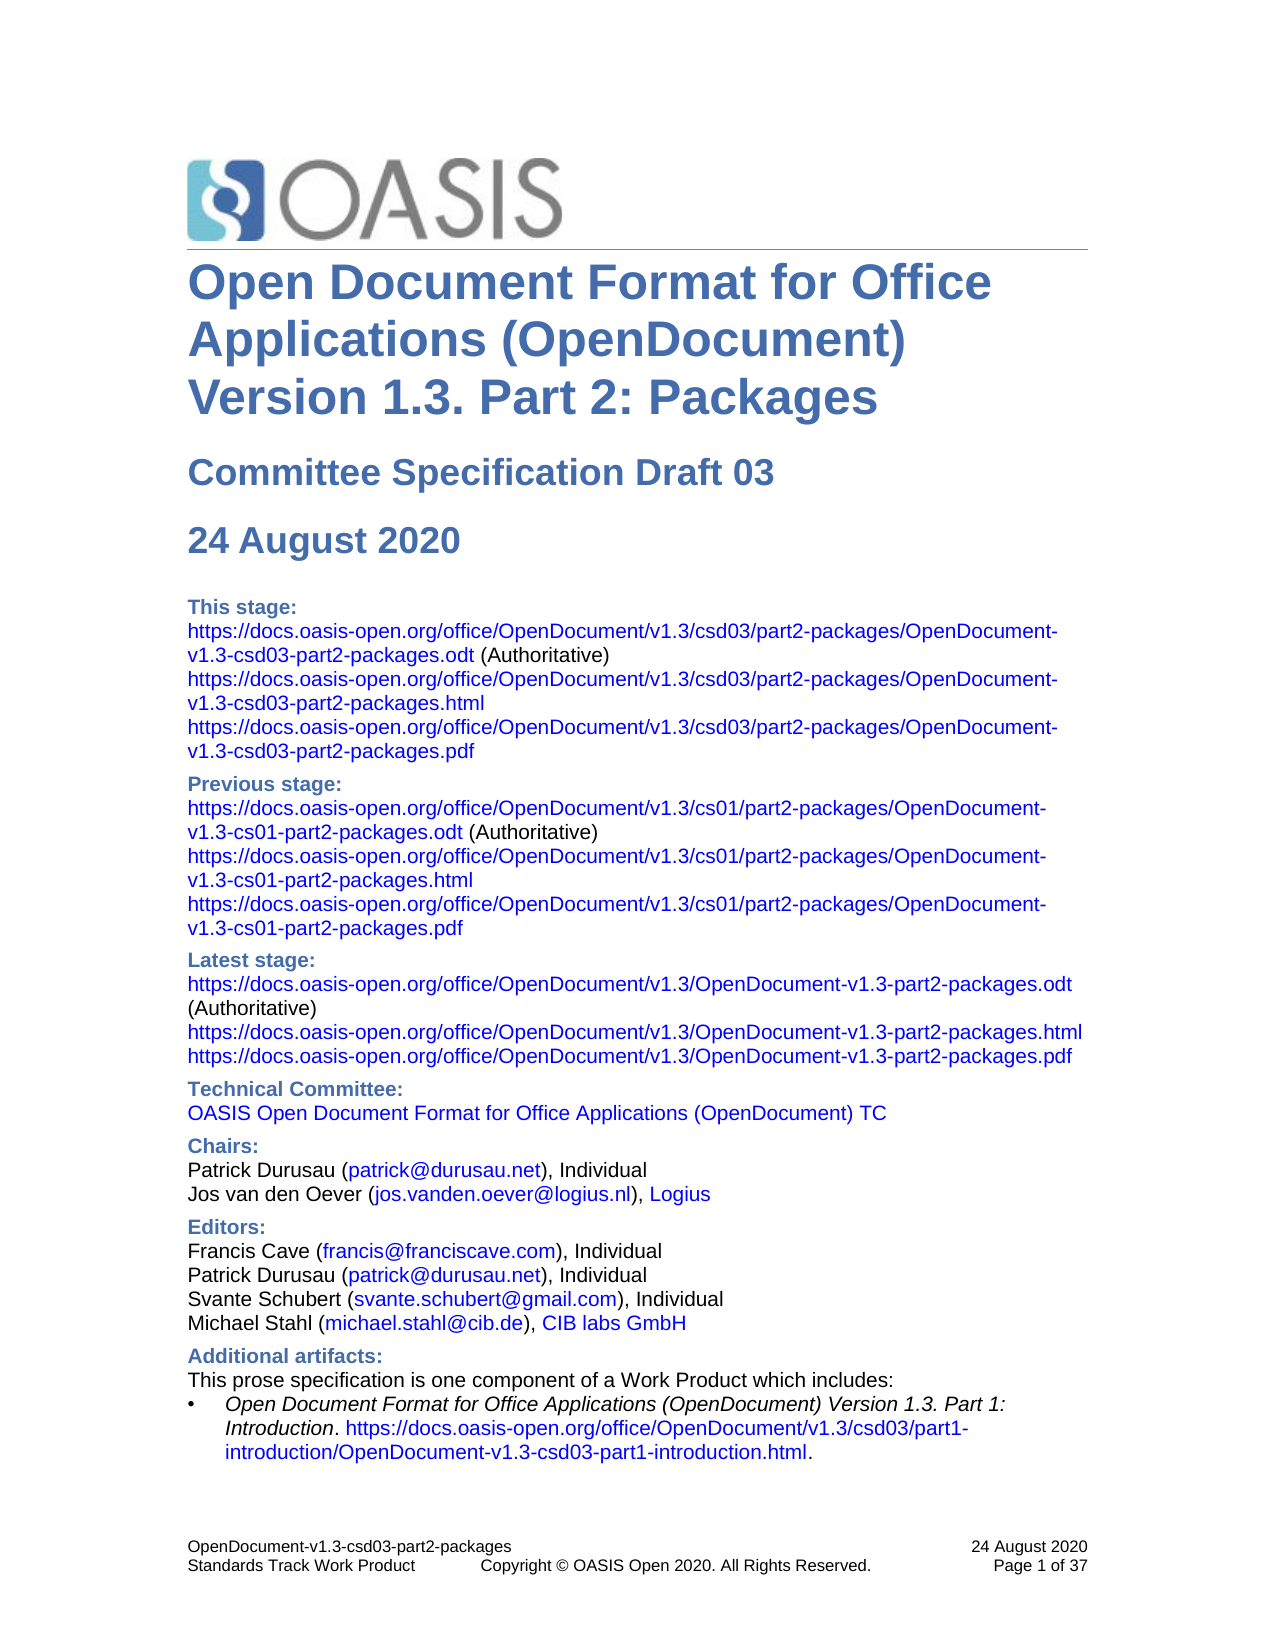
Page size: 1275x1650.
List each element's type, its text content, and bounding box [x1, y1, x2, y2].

list Open Document Format for Office Applications (OpenDocument) Version 1.3. Part 1: Introduction. https://docs.oasis-open.org/office/OpenDocument/v1.3/csd03/part1-introduction/OpenDocument-v1.3-csd03-part1-introduction.html. [187, 1391, 1088, 1463]
title https://docs.oasis-open.org/office/OpenDocument/v1.3/OpenDocument-v1.3-part2-packages.pdf [187, 1044, 1088, 1068]
title Editors: [187, 1215, 1088, 1239]
title Jos van den Oever (jos.vanden.oever@logius.nl), Logius [187, 1182, 1088, 1206]
title OASIS Open Document Format for Office Applications (OpenDocument) TC [187, 1101, 1088, 1125]
title https://docs.oasis-open.org/office/OpenDocument/v1.3/OpenDocument-v1.3-part2-packages.html [187, 1020, 1088, 1044]
subtitle 24 August 2020 [187, 515, 1088, 561]
title https://docs.oasis-open.org/office/OpenDocument/v1.3/cs01/part2-packages/OpenDocument-v1.3-cs01-part2-packages.pdf [187, 891, 1088, 939]
title Open Document Format for Office Applications (OpenDocument) Version 1.3. Part 2: Packages [187, 250, 1088, 425]
title Previous stage: [187, 772, 1088, 796]
title https://docs.oasis-open.org/office/OpenDocument/v1.3/csd03/part2-packages/OpenDocument-v1.3-csd03-part2-packages.odt (Authoritative) [187, 619, 1088, 667]
title https://docs.oasis-open.org/office/OpenDocument/v1.3/OpenDocument-v1.3-part2-packages.odt (Authoritative) [187, 972, 1088, 1020]
title This stage: [187, 595, 1088, 619]
title Svante Schubert (svante.schubert@gmail.com), Individual [187, 1287, 1088, 1311]
title https://docs.oasis-open.org/office/OpenDocument/v1.3/csd03/part2-packages/OpenDocument-v1.3-csd03-part2-packages.pdf [187, 715, 1088, 763]
title https://docs.oasis-open.org/office/OpenDocument/v1.3/cs01/part2-packages/OpenDocument-v1.3-cs01-part2-packages.odt (Authoritative) [187, 796, 1088, 843]
title Technical Committee: [187, 1077, 1088, 1101]
subtitle Committee Specification Draft 03 [187, 447, 1088, 493]
picture [187, 158, 563, 241]
title https://docs.oasis-open.org/office/OpenDocument/v1.3/csd03/part2-packages/OpenDocument-v1.3-csd03-part2-packages.html [187, 667, 1088, 715]
title Patrick Durusau (patrick@durusau.net), Individual [187, 1263, 1088, 1287]
title This prose specification is one component of a Work Product which includes: [187, 1367, 1088, 1391]
title Latest stage: [187, 948, 1088, 972]
title Patrick Durusau (patrick@durusau.net), Individual [187, 1158, 1088, 1182]
title Michael Stahl (michael.stahl@cib.de), CIB labs GmbH [187, 1311, 1088, 1334]
title Chairs: [187, 1134, 1088, 1158]
title https://docs.oasis-open.org/office/OpenDocument/v1.3/cs01/part2-packages/OpenDocument-v1.3-cs01-part2-packages.html [187, 843, 1088, 891]
title Additional artifacts: [187, 1343, 1088, 1367]
title Francis Cave (francis@franciscave.com), Individual [187, 1239, 1088, 1263]
